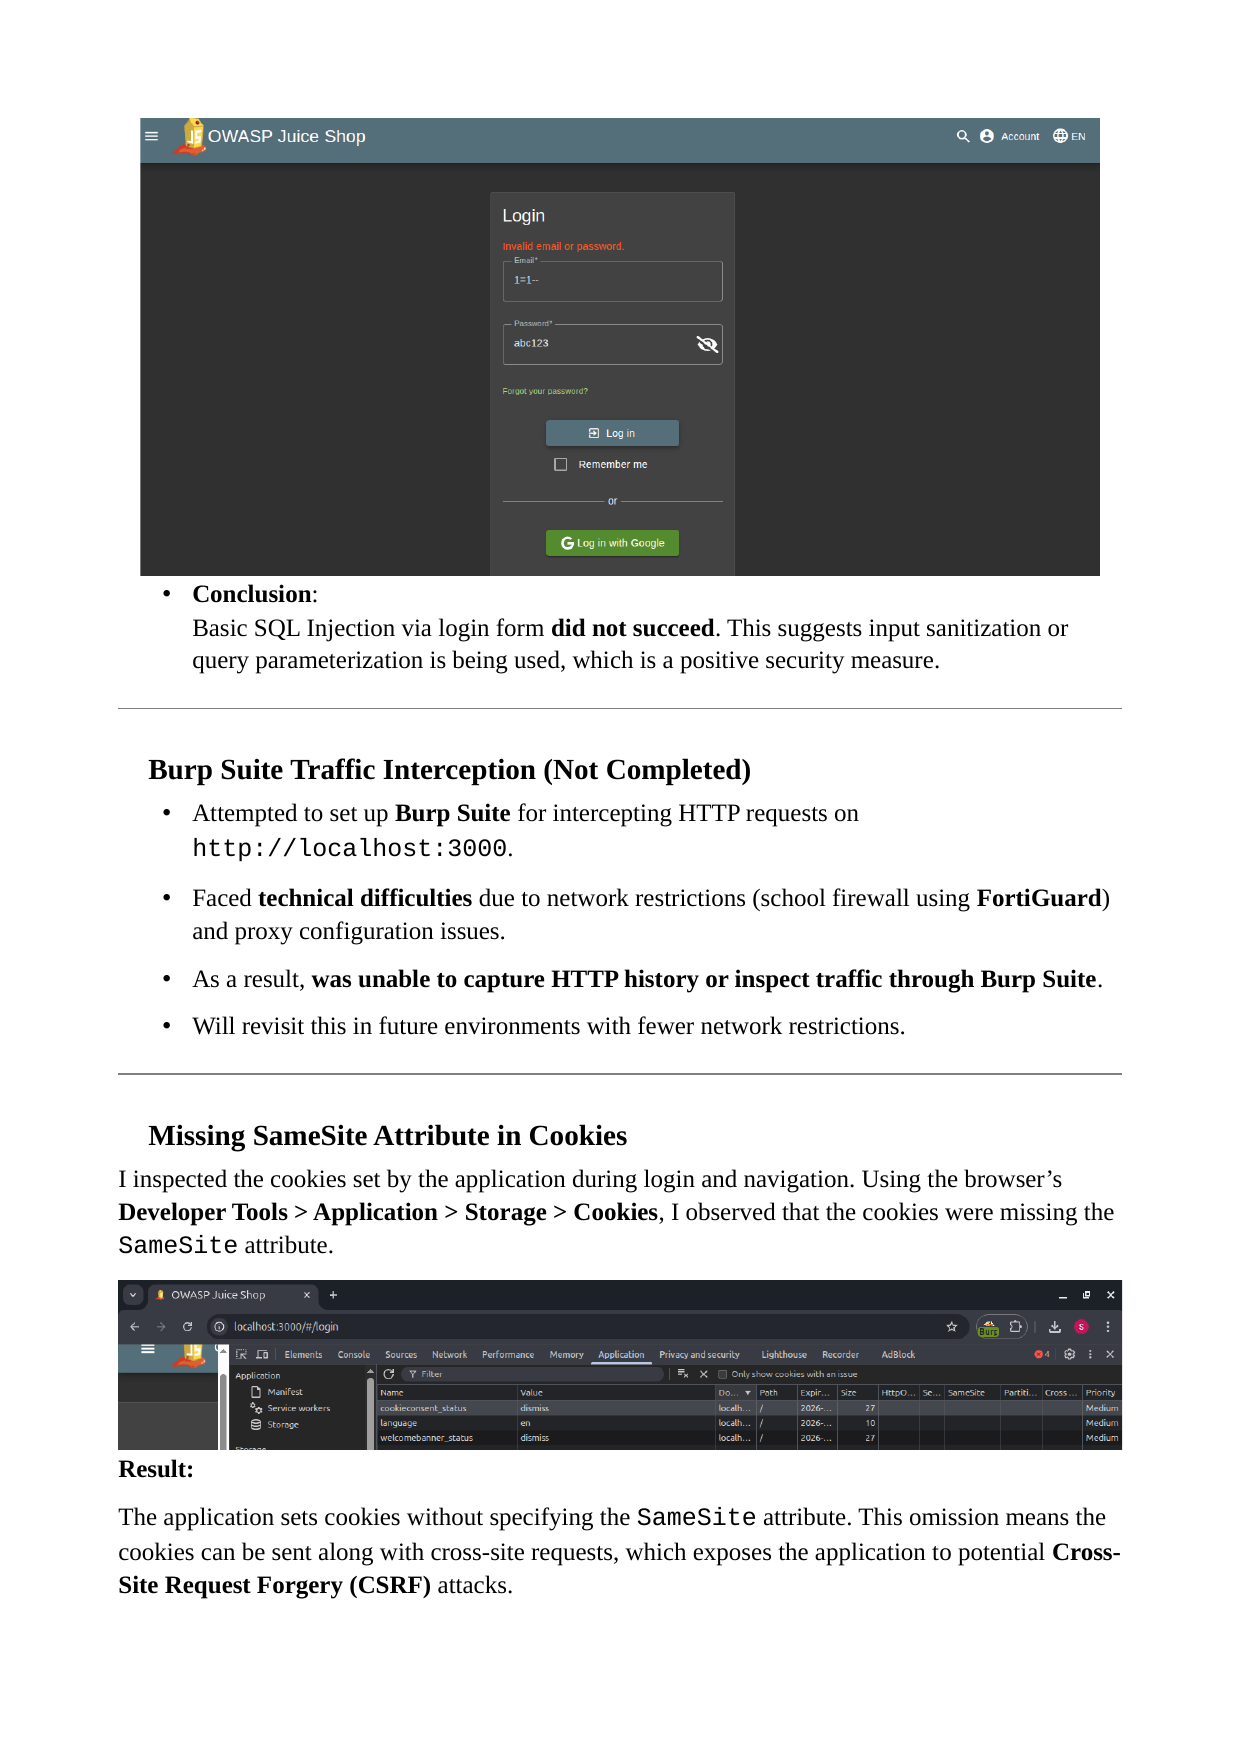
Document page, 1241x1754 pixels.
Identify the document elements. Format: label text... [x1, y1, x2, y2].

subtitle ❌ Burp Suite Traffic Interception (Not Completed) [118, 752, 1122, 786]
list Attempted to set up Burp Suite for intercepting HTTP requests on http://localhost:3000. [162, 798, 1122, 864]
text I inspected the cookies set by the application during login and navigation. Using the browser’s Developer Tools > Application > Storage > Cookies, I observed that the cookies were missing the SameSite attribute. [118, 1164, 1122, 1261]
subtitle ✅ Missing SameSite Attribute in Cookies [118, 1118, 1122, 1151]
text Result: [118, 1450, 1122, 1483]
list Will revisit this in future environments with fewer network restrictions. [162, 1011, 1122, 1040]
list As a result, was unable to capture HTTP history or inspect traffic through Burp Suite. [162, 964, 1122, 993]
picture [118, 1280, 1123, 1450]
picture [140, 118, 1100, 576]
text The application sets cookies without specifying the SameSite attribute. This omission means the cookies can be sent along with cross-site requests, which exposes the application to potential Cross-Site Request Forgery (CSRF) attacks. [118, 1502, 1122, 1599]
list Faced technical difficulties due to network restrictions (school firewall using FortiGuard) and proxy configuration issues. [162, 883, 1122, 945]
list Conclusion: Basic SQL Injection via login form did not succeed. This suggests input sanitization or query parameterization is being used, which is a positive security measure. [162, 118, 1122, 674]
